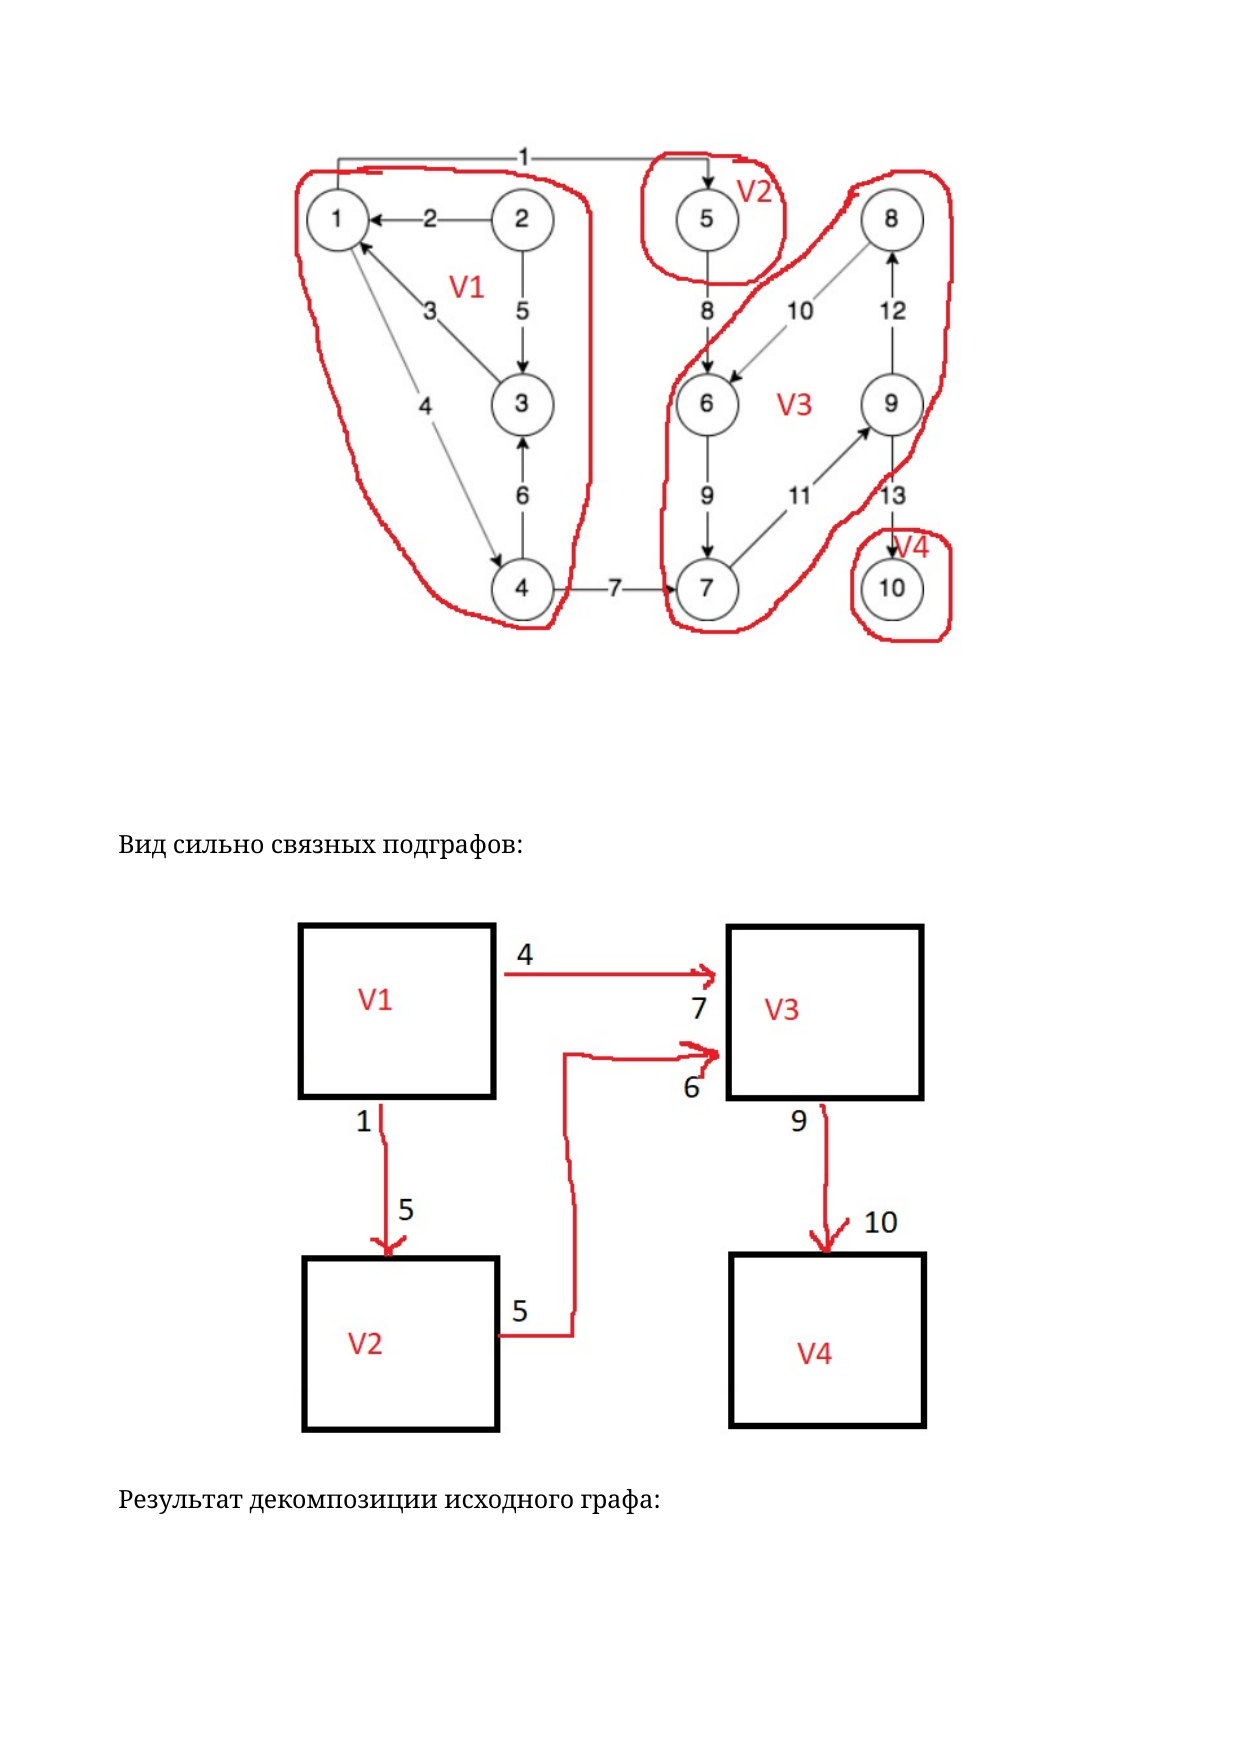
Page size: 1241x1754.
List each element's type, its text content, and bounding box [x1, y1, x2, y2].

picture [278, 118, 963, 691]
picture [289, 895, 951, 1448]
text Результат декомпозиции исходного графа: [118, 1482, 1122, 1516]
text Вид сильно связных подграфов: [118, 827, 1122, 861]
